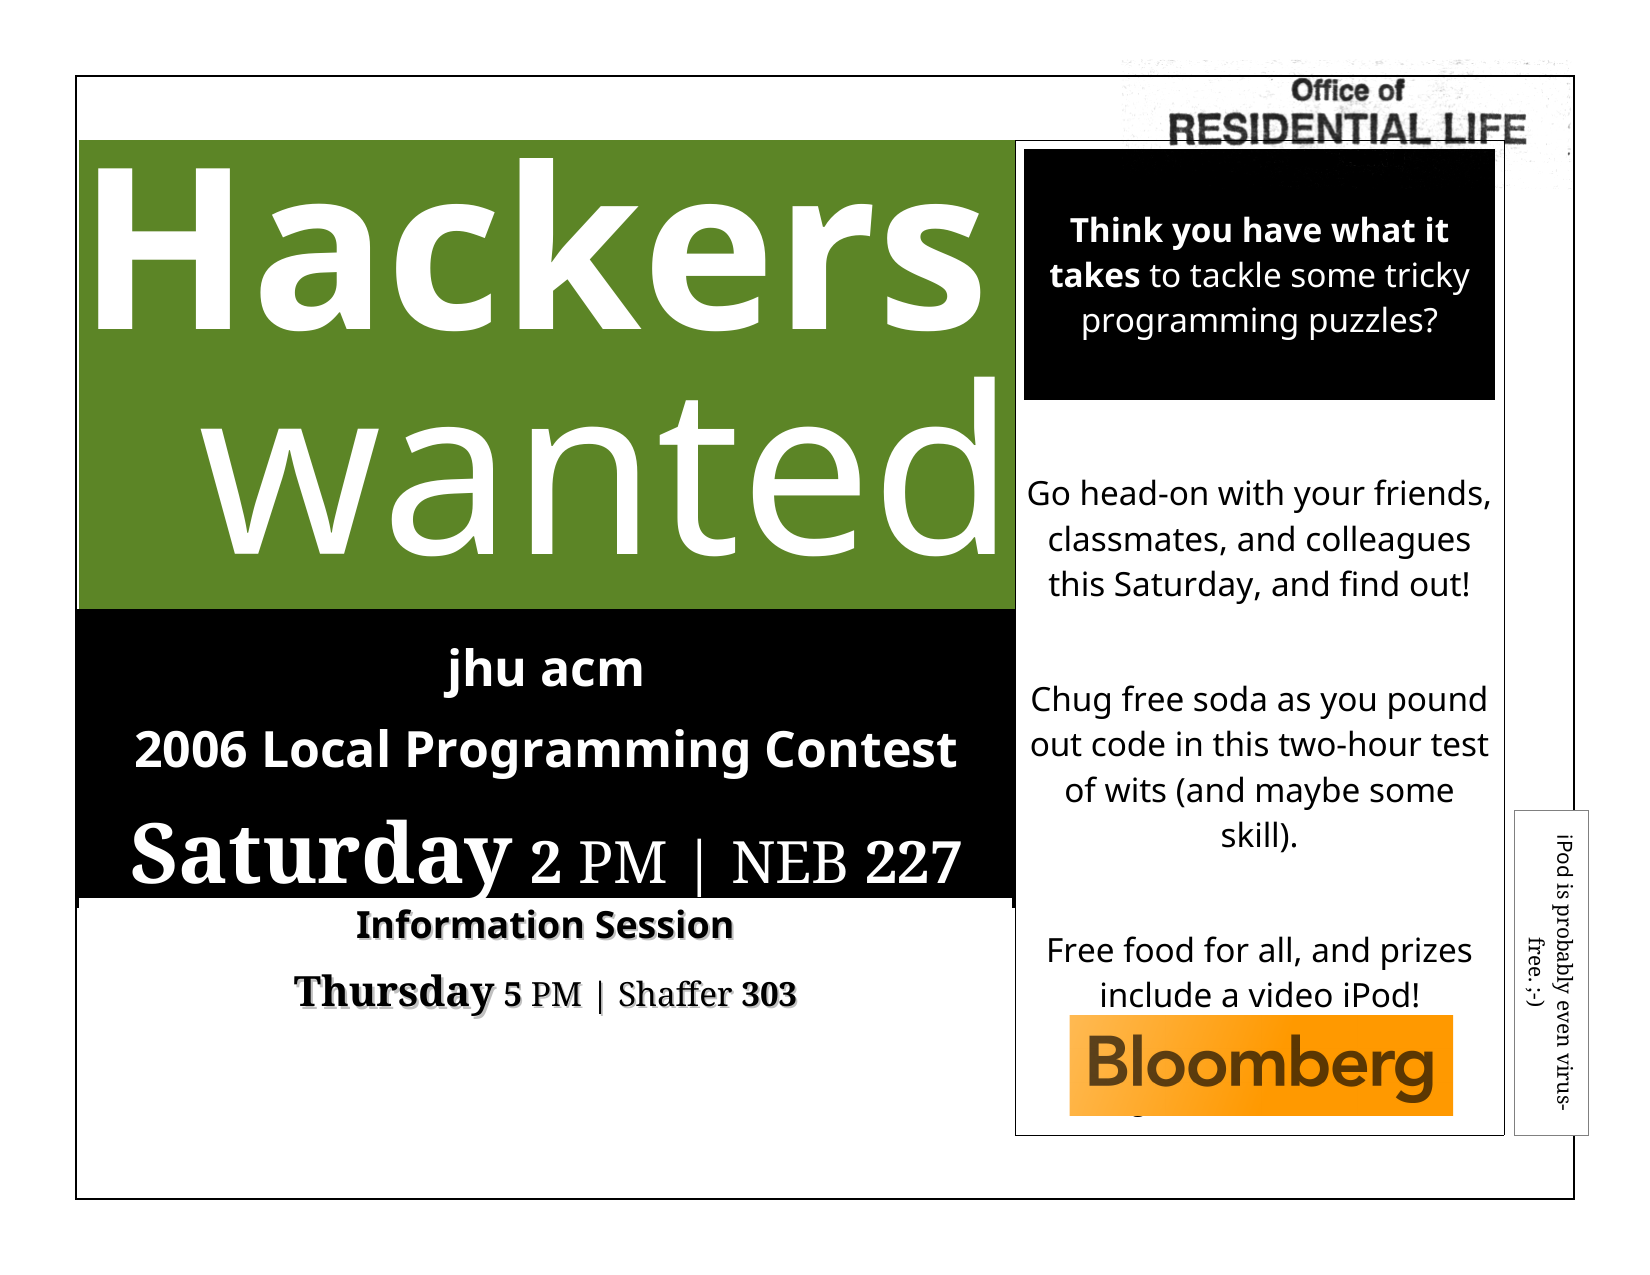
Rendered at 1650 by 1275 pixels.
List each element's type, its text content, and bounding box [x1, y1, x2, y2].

text wanted [79, 389, 1015, 596]
text 2006 Local Programming Contest [77, 714, 1015, 782]
text Go head-on with your friends, classmates, and colleagues this Saturday, and find out! [1024, 470, 1495, 606]
text Free food for all, and prizes include a video iPod! [1024, 927, 1495, 1018]
text Chug free soda as you pound out code in this two-hour test of wits (and maybe some skill). [1024, 676, 1495, 857]
picture [1069, 1015, 1454, 1116]
text iPod is probably even virus-free. ;-) [1523, 819, 1579, 1126]
text Information Session [79, 898, 1012, 949]
text jhu acm [77, 633, 1015, 701]
text Think you have what it takes to tackle some tricky programming puzzles? [1024, 207, 1495, 342]
text Thursday 5 PM | Shaffer 303 [79, 962, 1012, 1019]
picture [1121, 59, 1572, 190]
text Hackers [79, 140, 1015, 376]
text Saturday 2 PM | NEB 227 [77, 794, 1015, 908]
text jhuacm [1024, 1030, 1495, 1121]
